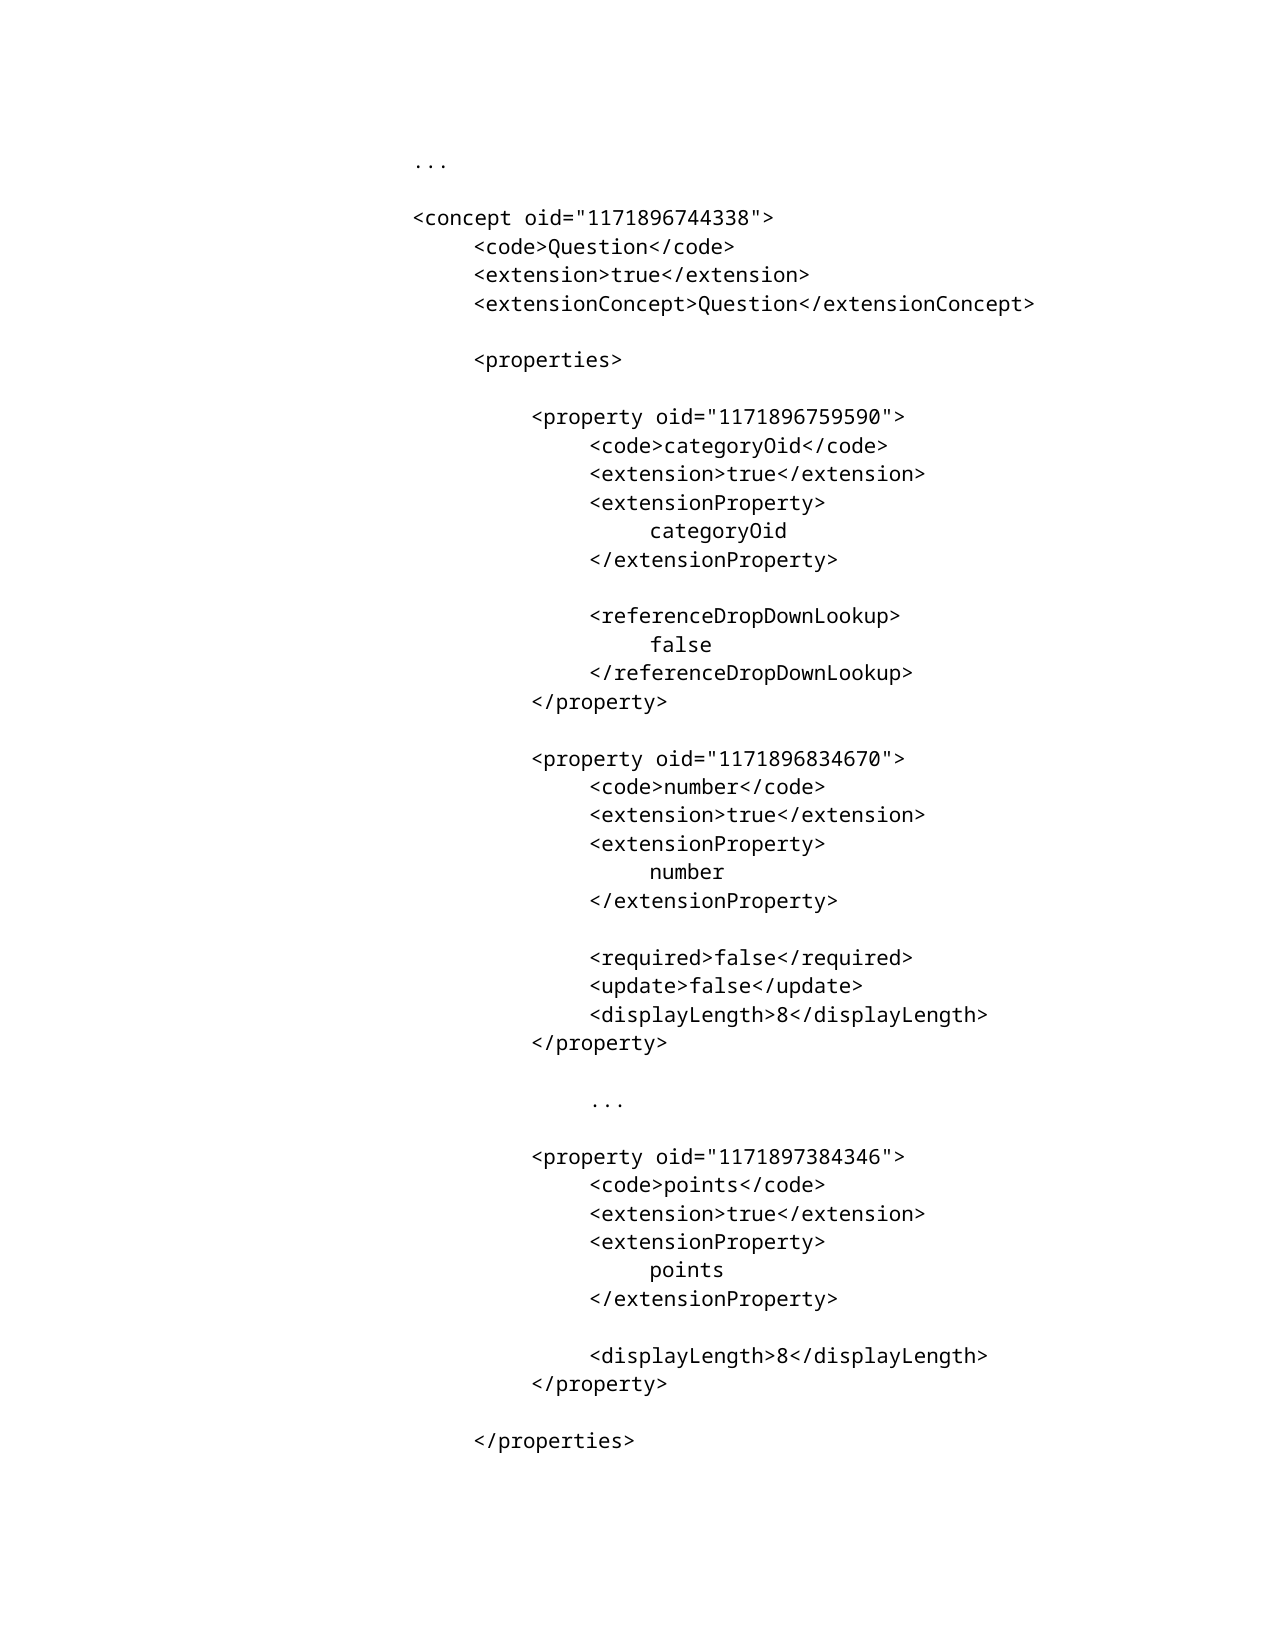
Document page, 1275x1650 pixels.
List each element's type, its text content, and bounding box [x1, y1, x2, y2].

text <extension>true</extension> [118, 1199, 1157, 1227]
text </extensionProperty> [118, 1284, 1157, 1312]
text <property oid="1171897384346"> [118, 1142, 1157, 1170]
text <update>false</update> [118, 971, 1157, 1000]
text </extensionProperty> [118, 886, 1157, 914]
text <property oid="1171896759590"> [118, 402, 1157, 431]
text <properties> [118, 346, 1157, 374]
text <extensionProperty> [118, 488, 1157, 516]
text <extensionConcept>Question</extensionConcept> [118, 289, 1157, 317]
text </extensionProperty> [118, 545, 1157, 573]
text </referenceDropDownLookup> [118, 658, 1157, 687]
text ... [118, 1085, 1157, 1113]
text <extensionProperty> [118, 829, 1157, 857]
text <extensionProperty> [118, 1227, 1157, 1256]
text </property> [118, 1028, 1157, 1057]
text <property oid="1171896834670"> [118, 744, 1157, 772]
text <displayLength>8</displayLength> [118, 1341, 1157, 1369]
text <referenceDropDownLookup> [118, 602, 1157, 630]
text <code>points</code> [118, 1170, 1157, 1199]
text <code>categoryOid</code> [118, 431, 1157, 459]
text </property> [118, 1369, 1157, 1398]
text <concept oid="1171896744338"> [118, 203, 1157, 232]
text number [118, 857, 1157, 886]
text <required>false</required> [118, 943, 1157, 971]
text <extension>true</extension> [118, 260, 1157, 289]
text false [118, 630, 1157, 658]
text categoryOid [118, 516, 1157, 545]
text <displayLength>8</displayLength> [118, 1000, 1157, 1028]
text points [118, 1256, 1157, 1284]
text <extension>true</extension> [118, 801, 1157, 829]
text <code>number</code> [118, 772, 1157, 801]
text <code>Question</code> [118, 232, 1157, 260]
text <extension>true</extension> [118, 459, 1157, 488]
text ... [118, 147, 1157, 175]
text </property> [118, 687, 1157, 715]
text </properties> [118, 1426, 1157, 1455]
